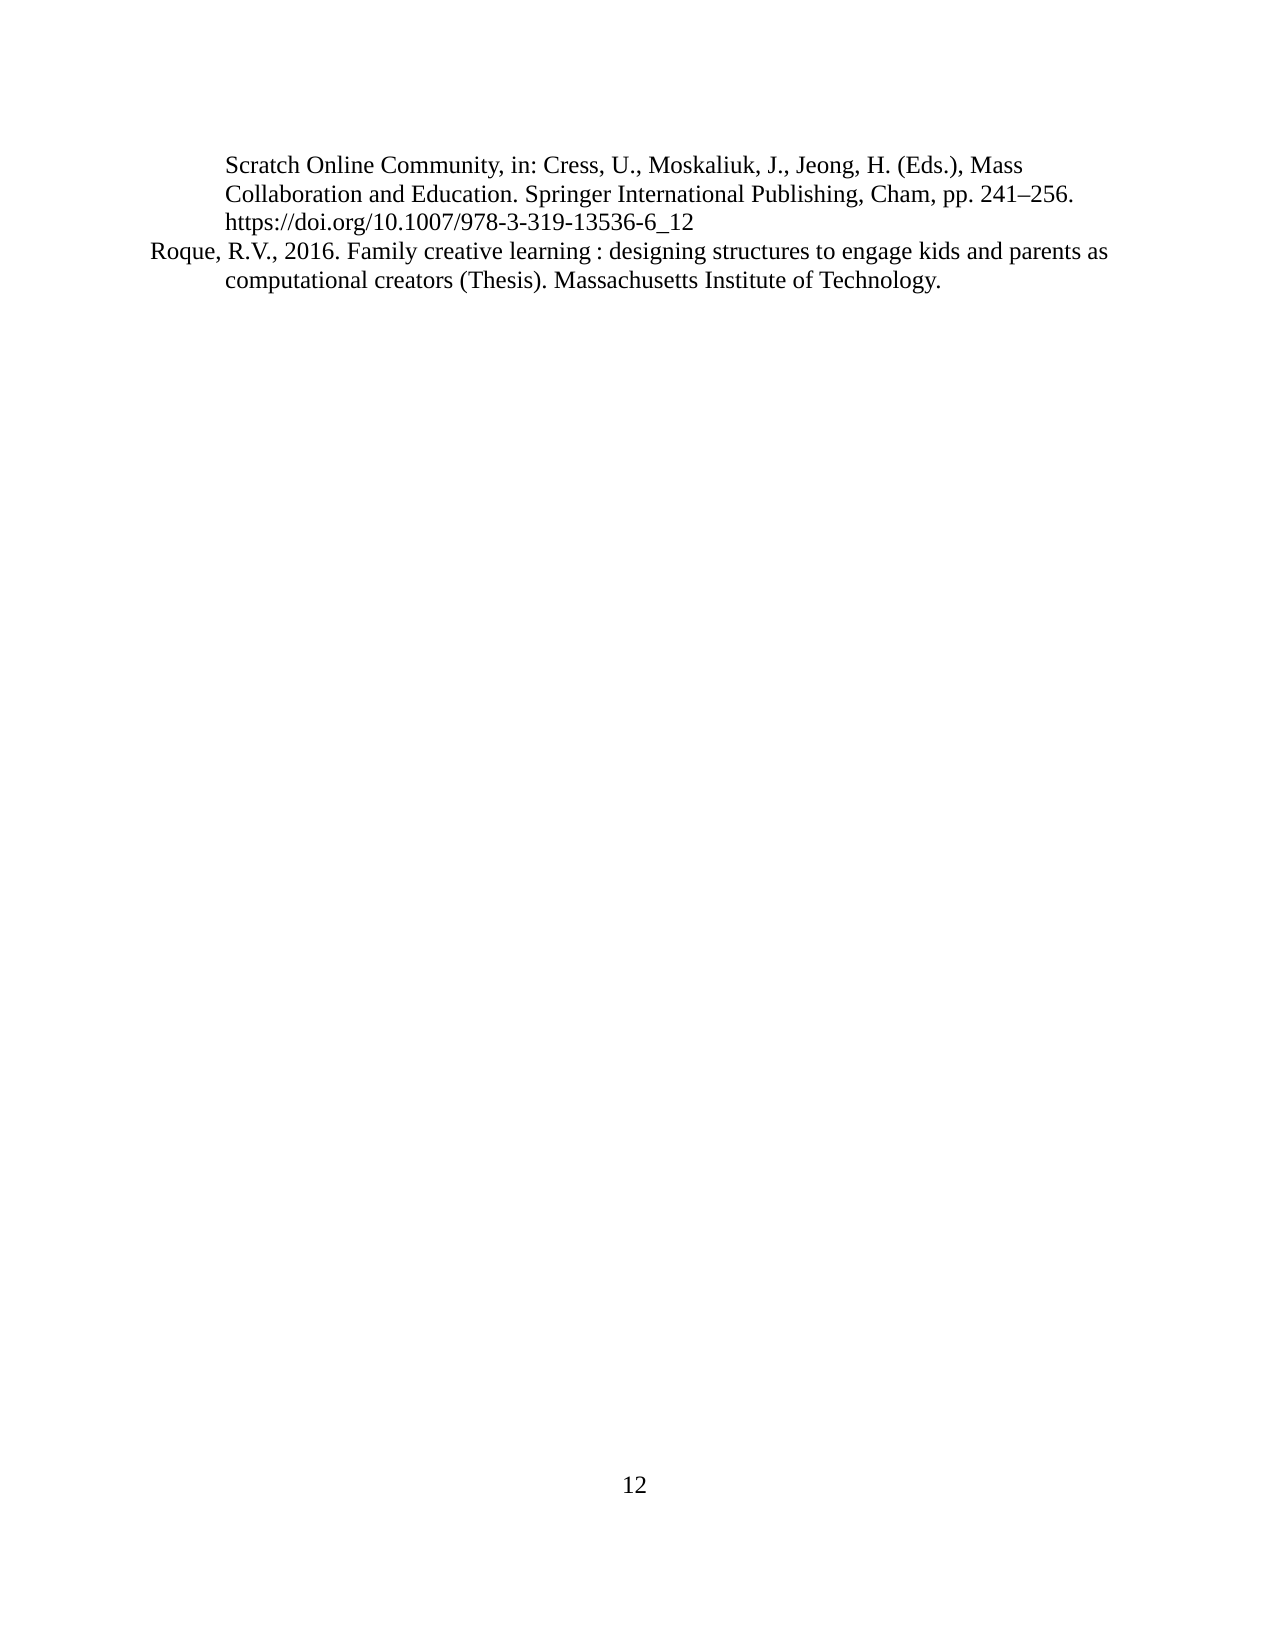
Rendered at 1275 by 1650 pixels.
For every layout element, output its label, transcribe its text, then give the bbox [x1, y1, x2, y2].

text Roque, R.V., 2016. Family creative learning : designing structures to engage kids and parents as computational creators (Thesis). Massachusetts Institute of Technology. [150, 236, 1125, 294]
text Scratch Online Community, in: Cress, U., Moskaliuk, J., Jeong, H. (Eds.), Mass Collaboration and Education. Springer International Publishing, Cham, pp. 241–256. https://doi.org/10.1007/978-3-319-13536-6_12 [150, 150, 1125, 236]
